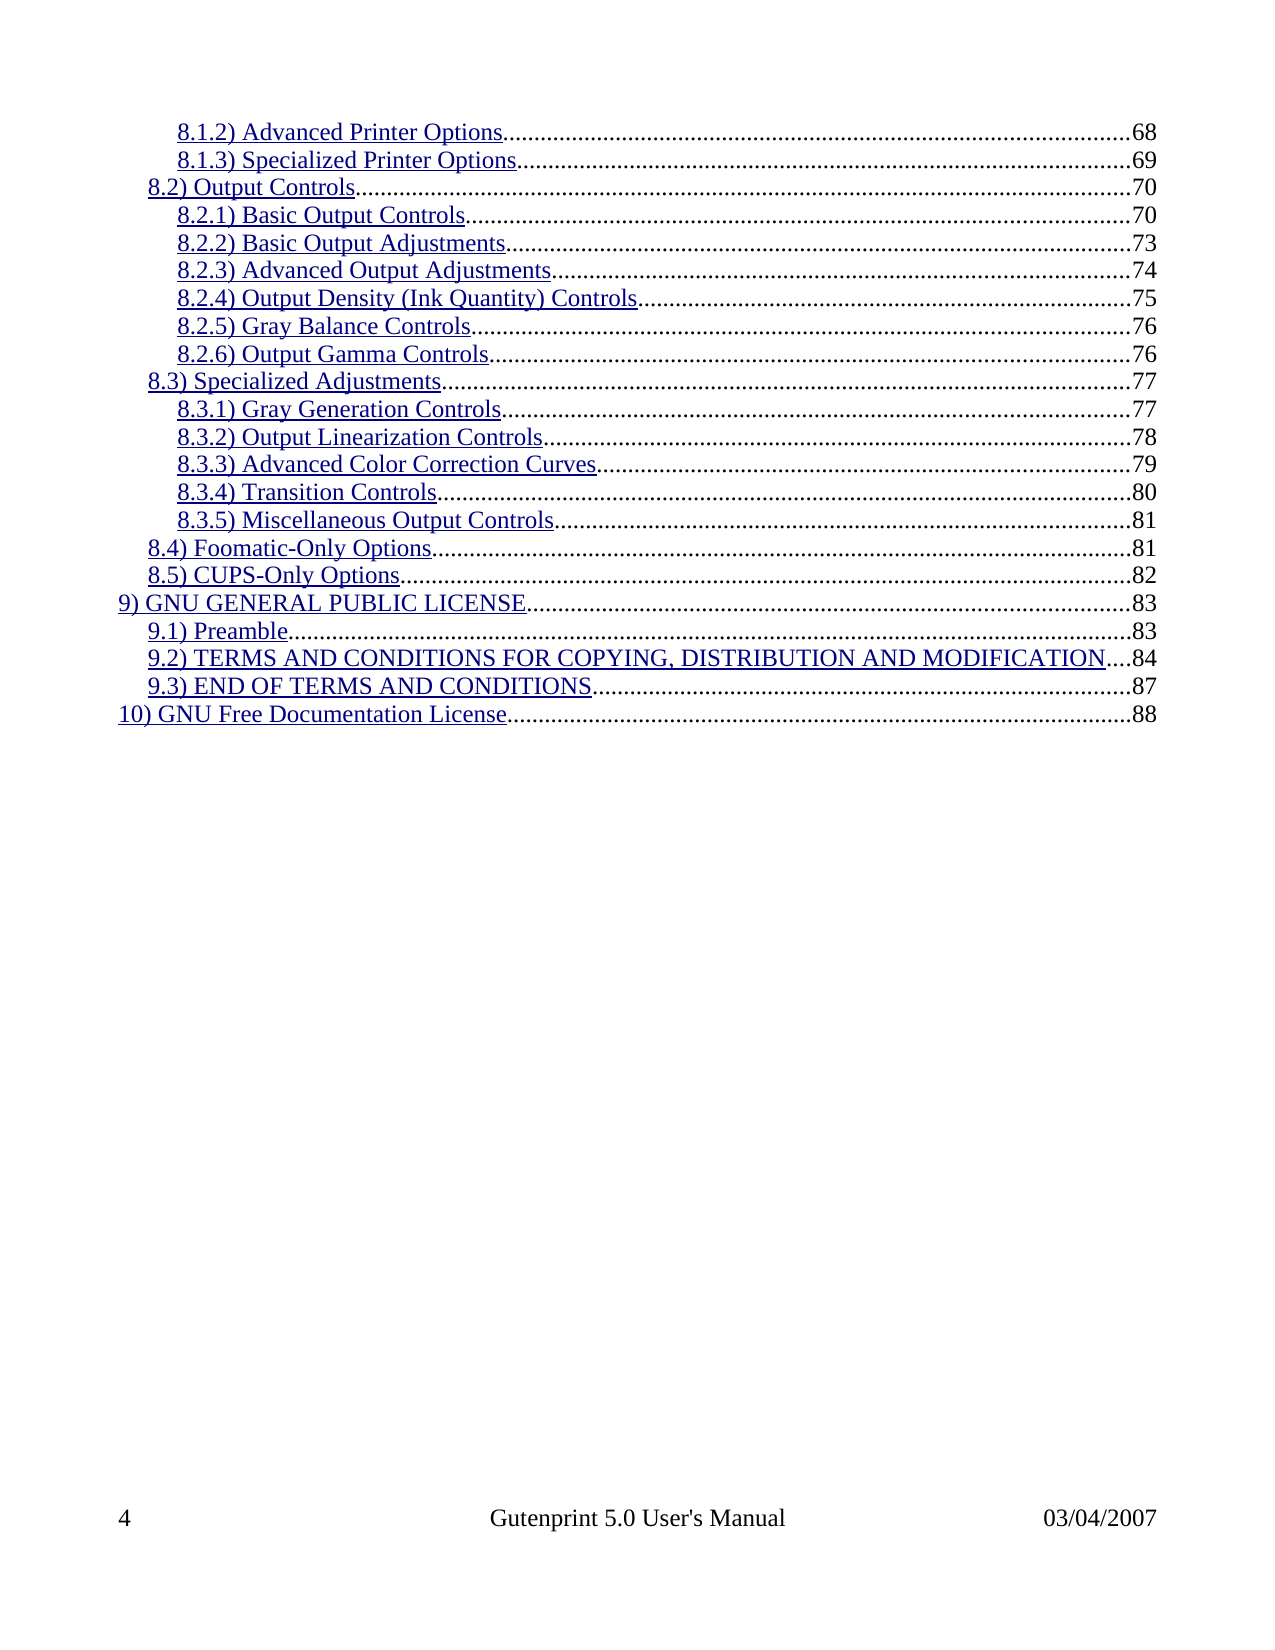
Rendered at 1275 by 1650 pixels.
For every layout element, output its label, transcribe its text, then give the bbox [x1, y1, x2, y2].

text 8.1.2) Advanced Printer Options 68 [177, 118, 1157, 146]
text 8.3.2) Output Linearization Controls 78 [177, 423, 1157, 451]
text 8.2.1) Basic Output Controls 70 [177, 201, 1157, 229]
text 9) GNU GENERAL PUBLIC LICENSE 83 [118, 589, 1157, 617]
text 10) GNU Free Documentation License 88 [118, 700, 1157, 728]
text 8.3) Specialized Adjustments 77 [148, 367, 1157, 395]
text 8.3.1) Gray Generation Controls 77 [177, 395, 1157, 423]
text 8.3.4) Transition Controls 80 [177, 478, 1157, 506]
text 8.3.3) Advanced Color Correction Curves 79 [177, 451, 1157, 478]
text 8.5) CUPS-Only Options 82 [148, 561, 1157, 589]
text 8.2.4) Output Density (Ink Quantity) Controls 75 [177, 284, 1157, 312]
text 8.2.5) Gray Balance Controls 76 [177, 312, 1157, 340]
text 8.1.3) Specialized Printer Options 69 [177, 146, 1157, 173]
text 9.1) Preamble 83 [148, 617, 1157, 644]
text 8.2.6) Output Gamma Controls 76 [177, 340, 1157, 367]
text 8.2.3) Advanced Output Adjustments 74 [177, 257, 1157, 284]
text 8.2.2) Basic Output Adjustments 73 [177, 229, 1157, 257]
text 8.2) Output Controls 70 [148, 173, 1157, 201]
text 8.3.5) Miscellaneous Output Controls 81 [177, 506, 1157, 534]
text 9.2) TERMS AND CONDITIONS FOR COPYING, DISTRIBUTION AND MODIFICATION 84 [148, 644, 1157, 672]
text 8.4) Foomatic-Only Options 81 [148, 534, 1157, 561]
text 9.3) END OF TERMS AND CONDITIONS 87 [148, 672, 1157, 700]
